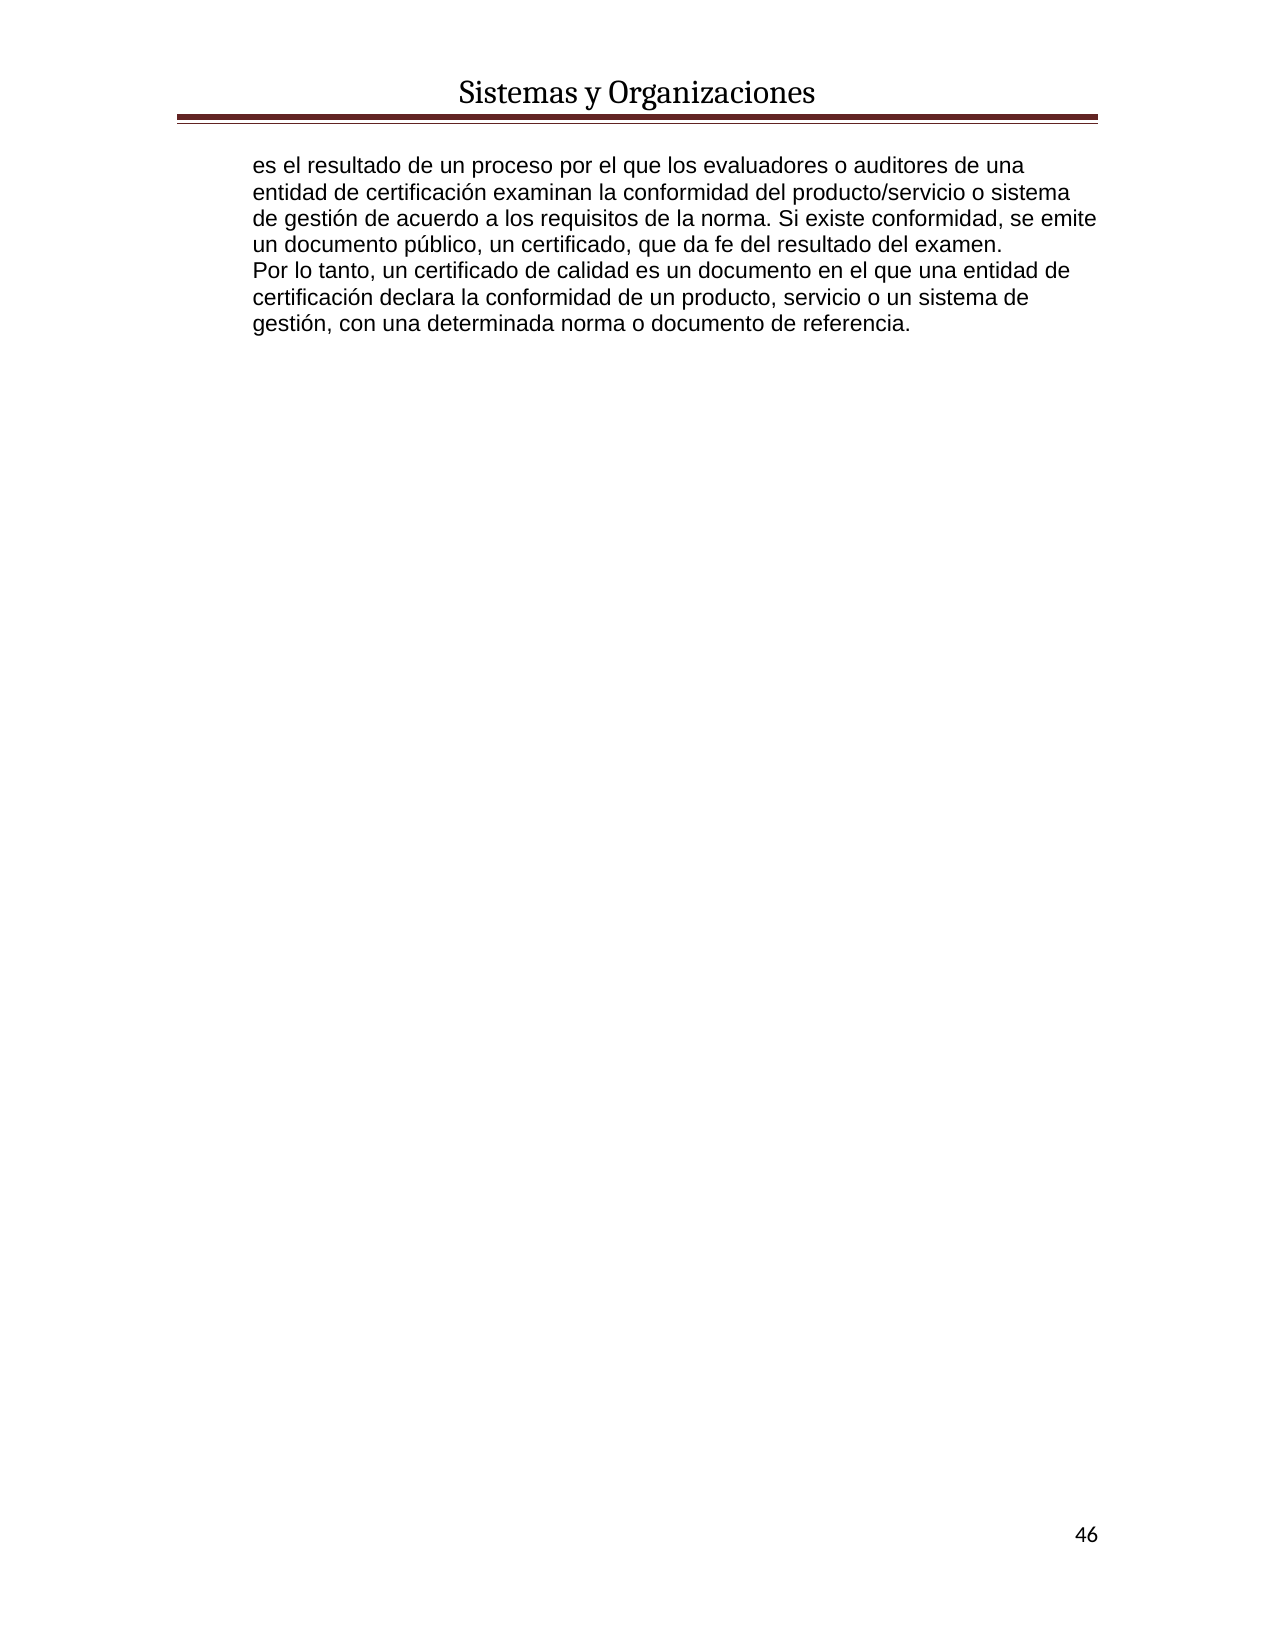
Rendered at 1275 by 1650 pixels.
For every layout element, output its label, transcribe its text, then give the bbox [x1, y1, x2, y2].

text Por lo tanto, un certificado de calidad es un documento en el que una entidad de certificación declara la conformidad de un producto, servicio o un sistema de gestión, con una determinada norma o documento de referencia. [252, 257, 1098, 337]
text es el resultado de un proceso por el que los evaluadores o auditores de una entidad de certificación examinan la conformidad del producto/servicio o sistema de gestión de acuerdo a los requisitos de la norma. Si existe conformidad, se emite un documento público, un certificado, que da fe del resultado del examen. [252, 152, 1098, 257]
